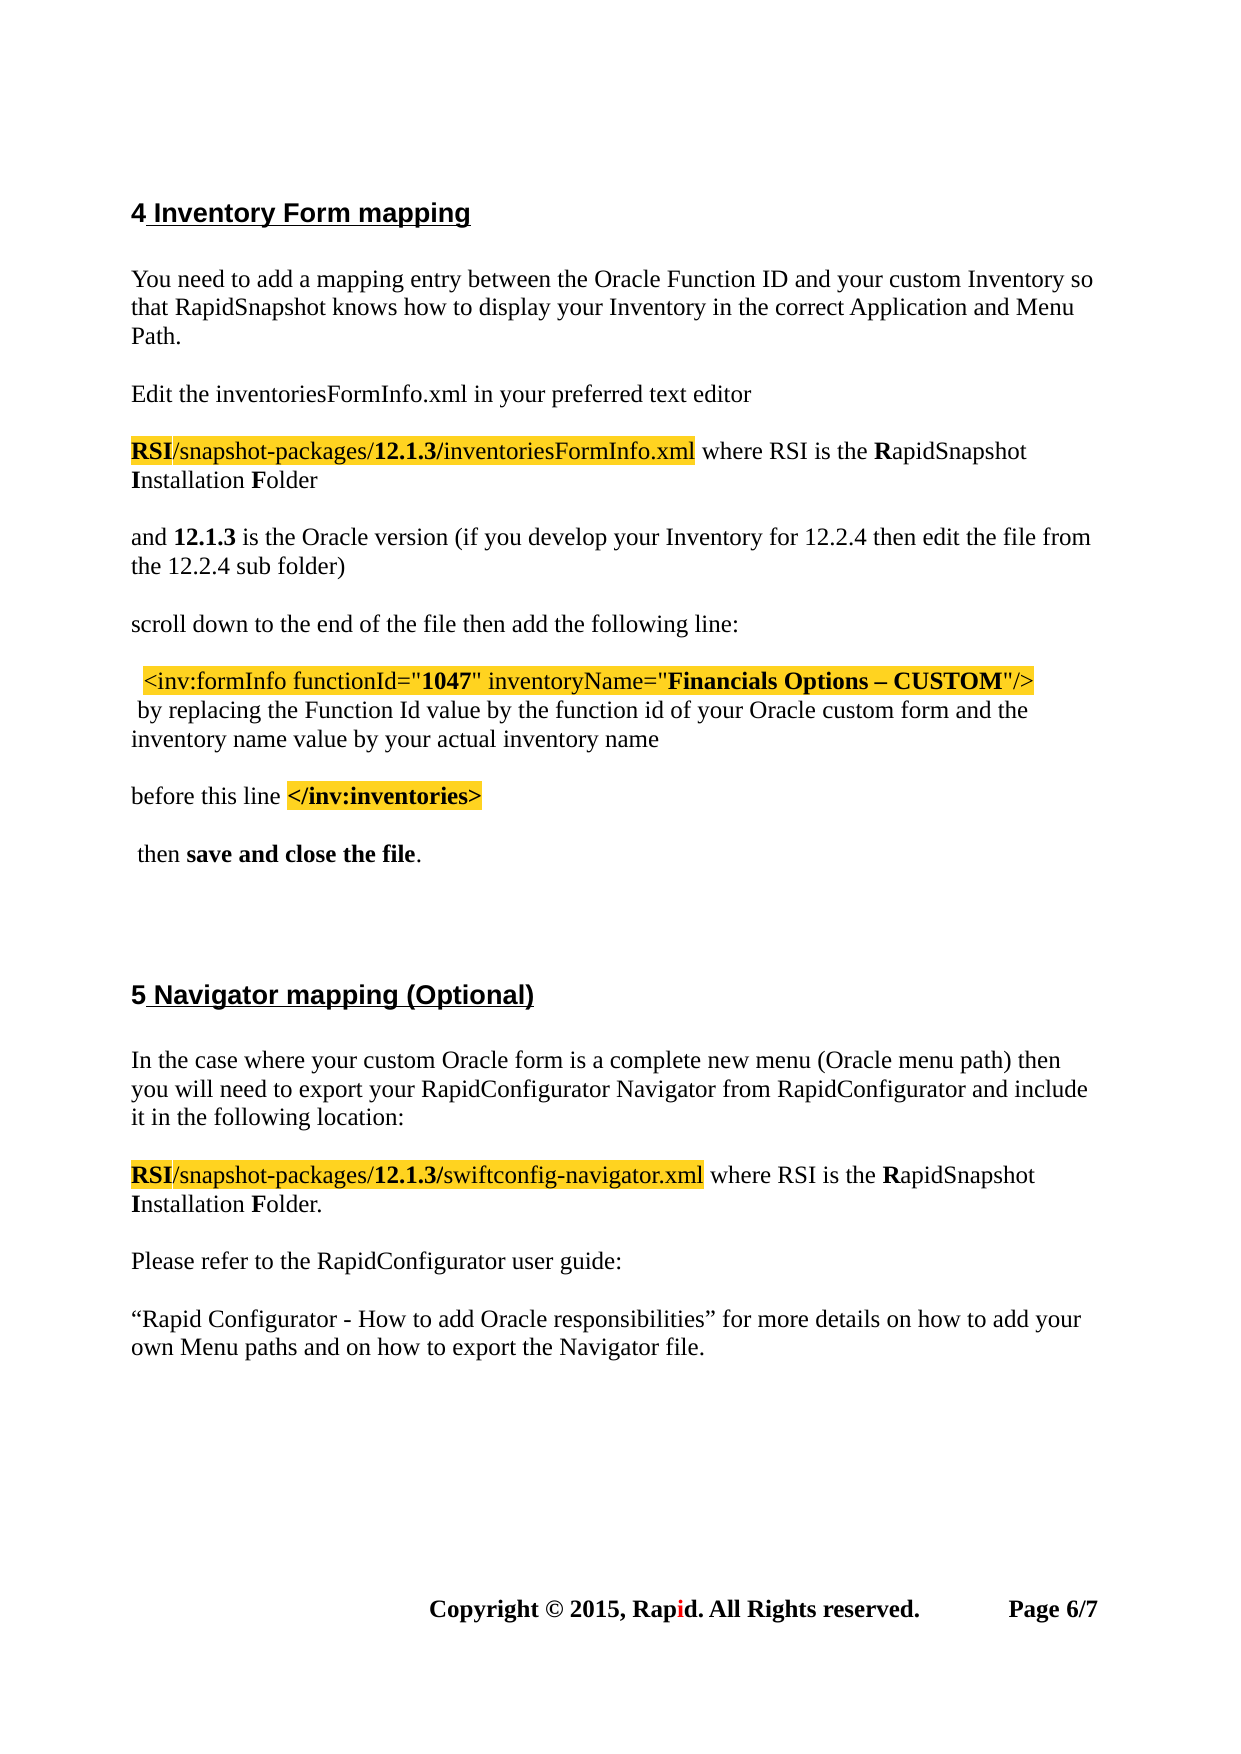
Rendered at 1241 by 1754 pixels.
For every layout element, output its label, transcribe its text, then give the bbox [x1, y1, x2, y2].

text You need to add a mapping entry between the Oracle Function ID and your custom Inventory so that RapidSnapshot knows how to display your Inventory in the correct Application and Menu Path. [131, 264, 1099, 350]
text and 12.1.3 is the Oracle version (if you develop your Inventory for 12.2.4 then edit the file from the 12.2.4 sub folder) [131, 522, 1099, 580]
text In the case where your custom Oracle form is a complete new menu (Oracle menu path) then you will need to export your RapidConfigurator Navigator from RapidConfigurator and include it in the following location: [131, 1045, 1099, 1131]
text Please refer to the RapidConfigurator user guide: [131, 1246, 1099, 1275]
text Edit the inventoriesFormInfo.xml in your preferred text editor [131, 379, 1099, 407]
text <inv:formInfo functionId="1047" inventoryName="Financials Options – CUSTOM"/> [131, 666, 1099, 695]
text scroll down to the end of the file then add the following line: [131, 609, 1099, 637]
text then save and close the file. [131, 839, 1099, 867]
text before this line </inv:inventories> [131, 781, 1099, 810]
subtitle Navigator mapping (Optional) [131, 979, 1099, 1010]
subtitle Inventory Form mapping [131, 197, 1099, 229]
text RSI/snapshot-packages/12.1.3/inventoriesFormInfo.xml where RSI is the RapidSnapshot Installation Folder [131, 436, 1099, 494]
text “Rapid Configurator - How to add Oracle responsibilities” for more details on how to add your own Menu paths and on how to export the Navigator file. [131, 1304, 1099, 1361]
text RSI/snapshot-packages/12.1.3/swiftconfig-navigator.xml where RSI is the RapidSnapshot Installation Folder. [131, 1160, 1099, 1217]
text by replacing the Function Id value by the function id of your Oracle custom form and the inventory name value by your actual inventory name [131, 695, 1099, 752]
